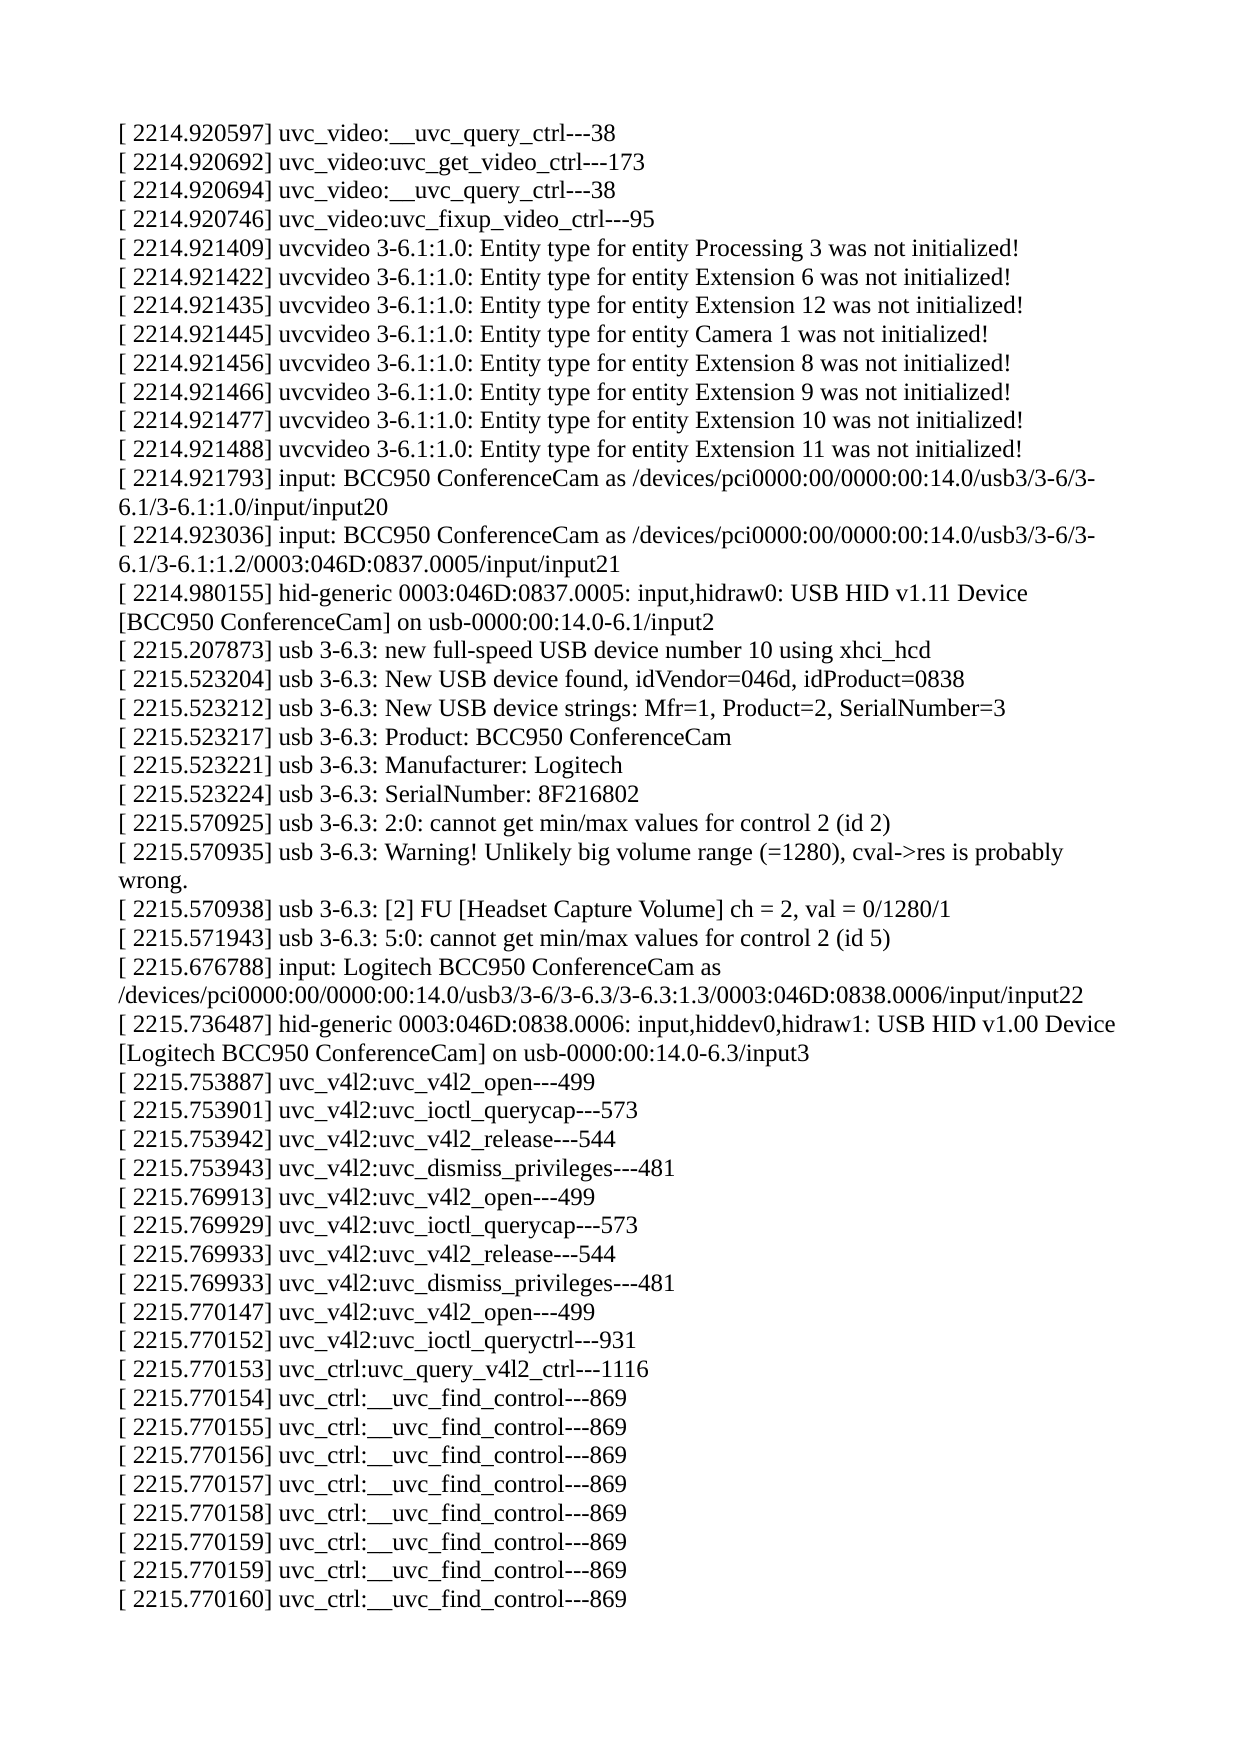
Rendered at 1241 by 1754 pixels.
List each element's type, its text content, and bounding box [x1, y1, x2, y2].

text [ 2214.920746] uvc_video:uvc_fixup_video_ctrl---95 [118, 204, 1122, 233]
text [ 2214.921409] uvcvideo 3-6.1:1.0: Entity type for entity Processing 3 was not initialized! [118, 233, 1122, 262]
text [ 2215.753887] uvc_v4l2:uvc_v4l2_open---499 [118, 1067, 1122, 1096]
text [ 2215.770159] uvc_ctrl:__uvc_find_control---869 [118, 1556, 1122, 1584]
text [ 2215.770155] uvc_ctrl:__uvc_find_control---869 [118, 1412, 1122, 1441]
text [ 2215.770153] uvc_ctrl:uvc_query_v4l2_ctrl---1116 [118, 1354, 1122, 1383]
text [ 2214.920692] uvc_video:uvc_get_video_ctrl---173 [118, 147, 1122, 176]
text [ 2215.207873] usb 3-6.3: new full-speed USB device number 10 using xhci_hcd [118, 636, 1122, 664]
text [ 2215.770158] uvc_ctrl:__uvc_find_control---869 [118, 1498, 1122, 1527]
text [ 2214.920694] uvc_video:__uvc_query_ctrl---38 [118, 176, 1122, 204]
text [ 2215.571943] usb 3-6.3: 5:0: cannot get min/max values for control 2 (id 5) [118, 923, 1122, 952]
text [ 2215.523221] usb 3-6.3: Manufacturer: Logitech [118, 751, 1122, 779]
text [ 2214.921445] uvcvideo 3-6.1:1.0: Entity type for entity Camera 1 was not initialized! [118, 319, 1122, 348]
text [ 2214.921466] uvcvideo 3-6.1:1.0: Entity type for entity Extension 9 was not initialized! [118, 377, 1122, 406]
text [ 2215.523204] usb 3-6.3: New USB device found, idVendor=046d, idProduct=0838 [118, 664, 1122, 693]
text [ 2215.769933] uvc_v4l2:uvc_v4l2_release---544 [118, 1239, 1122, 1268]
text [ 2215.523224] usb 3-6.3: SerialNumber: 8F216802 [118, 779, 1122, 808]
text [ 2215.753943] uvc_v4l2:uvc_dismiss_privileges---481 [118, 1153, 1122, 1182]
text [ 2215.570935] usb 3-6.3: Warning! Unlikely big volume range (=1280), cval->res is probably wrong. [118, 837, 1122, 894]
text [ 2214.923036] input: BCC950 ConferenceCam as /devices/pci0000:00/0000:00:14.0/usb3/3-6/3-6.1/3-6.1:1.2/0003:046D:0837.0005/input/input21 [118, 521, 1122, 578]
text [ 2214.921793] input: BCC950 ConferenceCam as /devices/pci0000:00/0000:00:14.0/usb3/3-6/3-6.1/3-6.1:1.0/input/input20 [118, 463, 1122, 521]
text [ 2215.770156] uvc_ctrl:__uvc_find_control---869 [118, 1441, 1122, 1469]
text [ 2214.921435] uvcvideo 3-6.1:1.0: Entity type for entity Extension 12 was not initialized! [118, 291, 1122, 319]
text [ 2214.921456] uvcvideo 3-6.1:1.0: Entity type for entity Extension 8 was not initialized! [118, 348, 1122, 377]
text [ 2215.770160] uvc_ctrl:__uvc_find_control---869 [118, 1584, 1122, 1613]
text [ 2215.736487] hid-generic 0003:046D:0838.0006: input,hiddev0,hidraw1: USB HID v1.00 Device [Logitech BCC950 ConferenceCam] on usb-0000:00:14.0-6.3/input3 [118, 1009, 1122, 1067]
text [ 2214.980155] hid-generic 0003:046D:0837.0005: input,hidraw0: USB HID v1.11 Device [BCC950 ConferenceCam] on usb-0000:00:14.0-6.1/input2 [118, 578, 1122, 636]
text [ 2214.921477] uvcvideo 3-6.1:1.0: Entity type for entity Extension 10 was not initialized! [118, 406, 1122, 434]
text [ 2215.570938] usb 3-6.3: [2] FU [Headset Capture Volume] ch = 2, val = 0/1280/1 [118, 894, 1122, 923]
text [ 2215.676788] input: Logitech BCC950 ConferenceCam as /devices/pci0000:00/0000:00:14.0/usb3/3-6/3-6.3/3-6.3:1.3/0003:046D:0838.0006/input/input22 [118, 952, 1122, 1009]
text [ 2215.753901] uvc_v4l2:uvc_ioctl_querycap---573 [118, 1096, 1122, 1124]
text [ 2215.769933] uvc_v4l2:uvc_dismiss_privileges---481 [118, 1268, 1122, 1297]
text [ 2215.770157] uvc_ctrl:__uvc_find_control---869 [118, 1469, 1122, 1498]
text [ 2215.570925] usb 3-6.3: 2:0: cannot get min/max values for control 2 (id 2) [118, 808, 1122, 837]
text [ 2215.770147] uvc_v4l2:uvc_v4l2_open---499 [118, 1297, 1122, 1326]
text [ 2215.523217] usb 3-6.3: Product: BCC950 ConferenceCam [118, 722, 1122, 751]
text [ 2215.523212] usb 3-6.3: New USB device strings: Mfr=1, Product=2, SerialNumber=3 [118, 693, 1122, 722]
text [ 2215.770159] uvc_ctrl:__uvc_find_control---869 [118, 1527, 1122, 1556]
text [ 2215.769913] uvc_v4l2:uvc_v4l2_open---499 [118, 1182, 1122, 1211]
text [ 2214.921488] uvcvideo 3-6.1:1.0: Entity type for entity Extension 11 was not initialized! [118, 434, 1122, 463]
text [ 2215.770154] uvc_ctrl:__uvc_find_control---869 [118, 1383, 1122, 1412]
text [ 2214.920597] uvc_video:__uvc_query_ctrl---38 [118, 118, 1122, 147]
text [ 2215.769929] uvc_v4l2:uvc_ioctl_querycap---573 [118, 1211, 1122, 1239]
text [ 2215.770152] uvc_v4l2:uvc_ioctl_queryctrl---931 [118, 1326, 1122, 1354]
text [ 2214.921422] uvcvideo 3-6.1:1.0: Entity type for entity Extension 6 was not initialized! [118, 262, 1122, 291]
text [ 2215.753942] uvc_v4l2:uvc_v4l2_release---544 [118, 1124, 1122, 1153]
